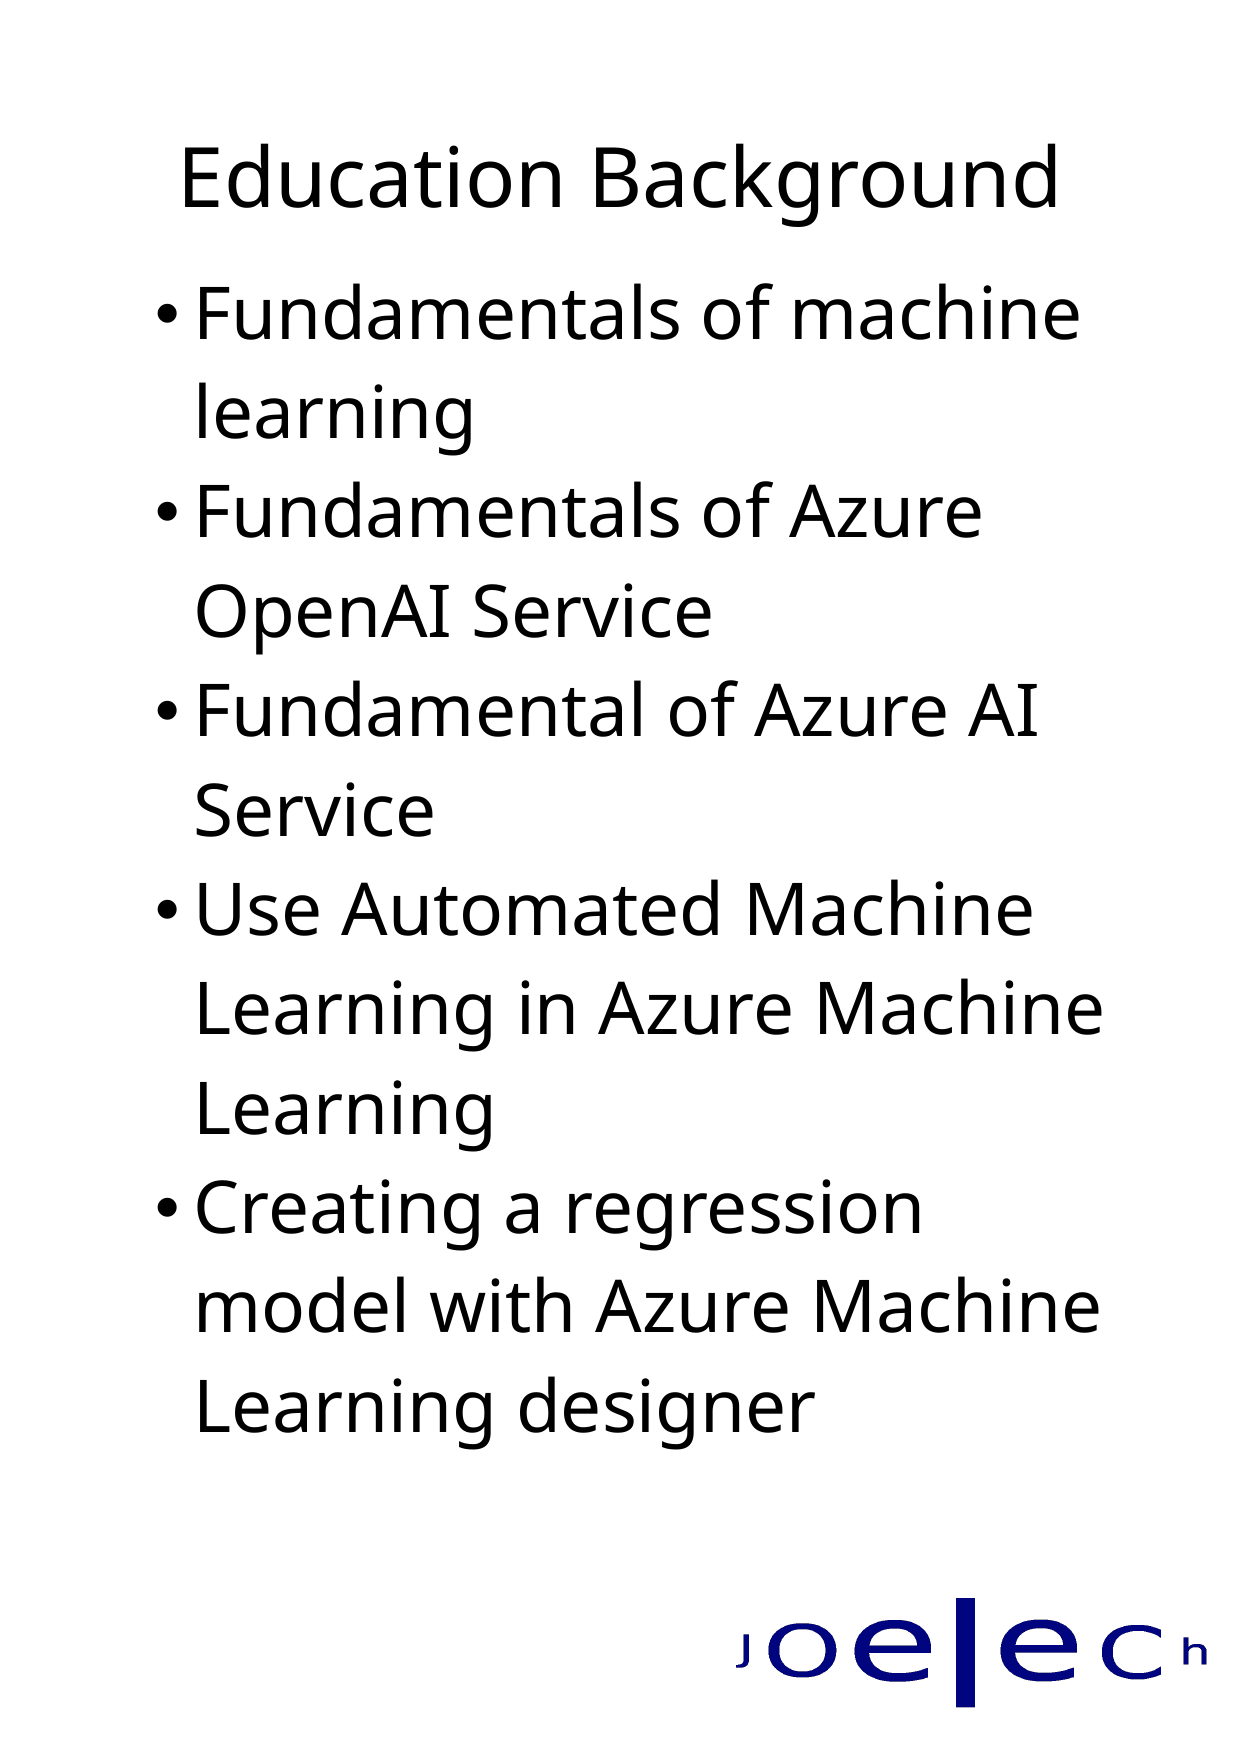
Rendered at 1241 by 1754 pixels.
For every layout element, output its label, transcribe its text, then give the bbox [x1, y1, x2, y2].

list Creating a regression model with Azure Machine Learning designer [156, 1156, 1122, 1454]
list Fundamentals of Azure OpenAI Service [156, 460, 1122, 659]
list Fundamental of Azure AI Service [156, 659, 1122, 857]
list Use Automated Machine Learning in Azure Machine Learning [156, 857, 1122, 1156]
picture [703, 1556, 1240, 1754]
list Fundamentals of machine learning [156, 261, 1122, 460]
